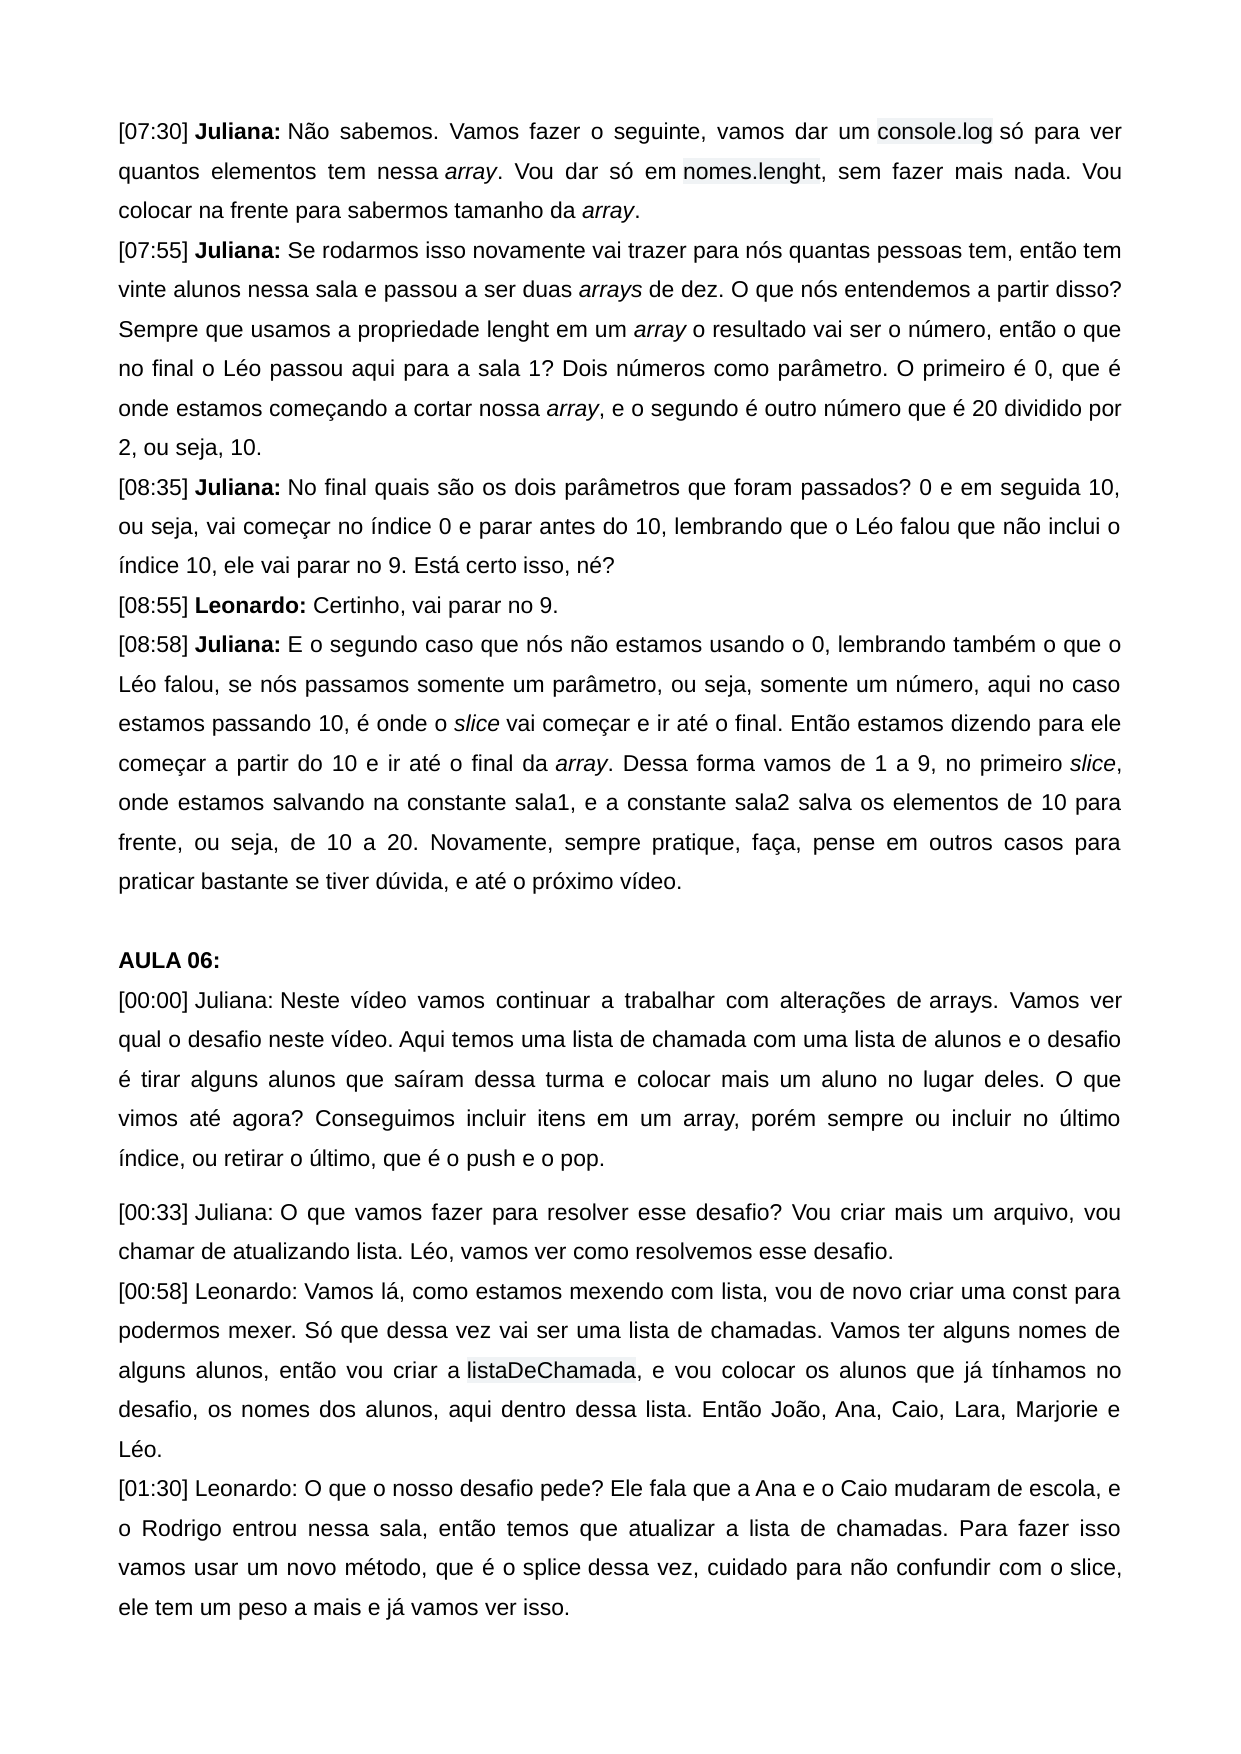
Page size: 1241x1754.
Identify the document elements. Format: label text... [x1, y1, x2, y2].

text [08:58] Juliana: E o segundo caso que nós não estamos usando o 0, lembrando também o que o Léo falou, se nós passamos somente um parâmetro, ou seja, somente um número, aqui no caso estamos passando 10, é onde o slice vai começar e ir até o final. Então estamos dizendo para ele começar a partir do 10 e ir até o final da array. Dessa forma vamos de 1 a 9, no primeiro slice, onde estamos salvando na constante sala1, e a constante sala2 salva os elementos de 10 para frente, ou seja, de 10 a 20. Novamente, sempre pratique, faça, pense em outros casos para praticar bastante se tiver dúvida, e até o próximo vídeo. [118, 631, 1122, 894]
text [08:55] Leonardo: Certinho, vai parar no 9. [118, 592, 1122, 618]
text [00:00] Juliana: Neste vídeo vamos continuar a trabalhar com alterações de arrays. Vamos ver qual o desafio neste vídeo. Aqui temos uma lista de chamada com uma lista de alunos e o desafio é tirar alguns alunos que saíram dessa turma e colocar mais um aluno no lugar deles. O que vimos até agora? Conseguimos incluir itens em um array, porém sempre ou incluir no último índice, ou retirar o último, que é o push e o pop. [118, 987, 1122, 1171]
text [07:30] Juliana: Não sabemos. Vamos fazer o seguinte, vamos dar um console.log só para ver quantos elementos tem nessa array. Vou dar só em nomes.lenght, sem fazer mais nada. Vou colocar na frente para sabermos tamanho da array. [118, 118, 1122, 223]
text AULA 06: [118, 947, 1122, 973]
text [00:58] Leonardo: Vamos lá, como estamos mexendo com lista, vou de novo criar uma const para podermos mexer. Só que dessa vez vai ser uma lista de chamadas. Vamos ter alguns nomes de alguns alunos, então vou criar a listaDeChamada, e vou colocar os alunos que já tínhamos no desafio, os nomes dos alunos, aqui dentro dessa lista. Então João, Ana, Caio, Lara, Marjorie e Léo. [118, 1278, 1122, 1462]
text [08:35] Juliana: No final quais são os dois parâmetros que foram passados? 0 e em seguida 10, ou seja, vai começar no índice 0 e parar antes do 10, lembrando que o Léo falou que não inclui o índice 10, ele vai parar no 9. Está certo isso, né? [118, 473, 1122, 579]
text [01:30] Leonardo: O que o nosso desafio pede? Ele fala que a Ana e o Caio mudaram de escola, e o Rodrigo entrou nessa sala, então temos que atualizar a lista de chamadas. Para fazer isso vamos usar um novo método, que é o splice dessa vez, cuidado para não confundir com o slice, ele tem um peso a mais e já vamos ver isso. [118, 1475, 1122, 1620]
text [07:55] Juliana: Se rodarmos isso novamente vai trazer para nós quantas pessoas tem, então tem vinte alunos nessa sala e passou a ser duas arrays de dez. O que nós entendemos a partir disso? Sempre que usamos a propriedade lenght em um array o resultado vai ser o número, então o que no final o Léo passou aqui para a sala 1? Dois números como parâmetro. O primeiro é 0, que é onde estamos começando a cortar nossa array, e o segundo é outro número que é 20 dividido por 2, ou seja, 10. [118, 237, 1122, 460]
text [00:33] Juliana: O que vamos fazer para resolver esse desafio? Vou criar mais um arquivo, vou chamar de atualizando lista. Léo, vamos ver como resolvemos esse desafio. [118, 1199, 1122, 1264]
